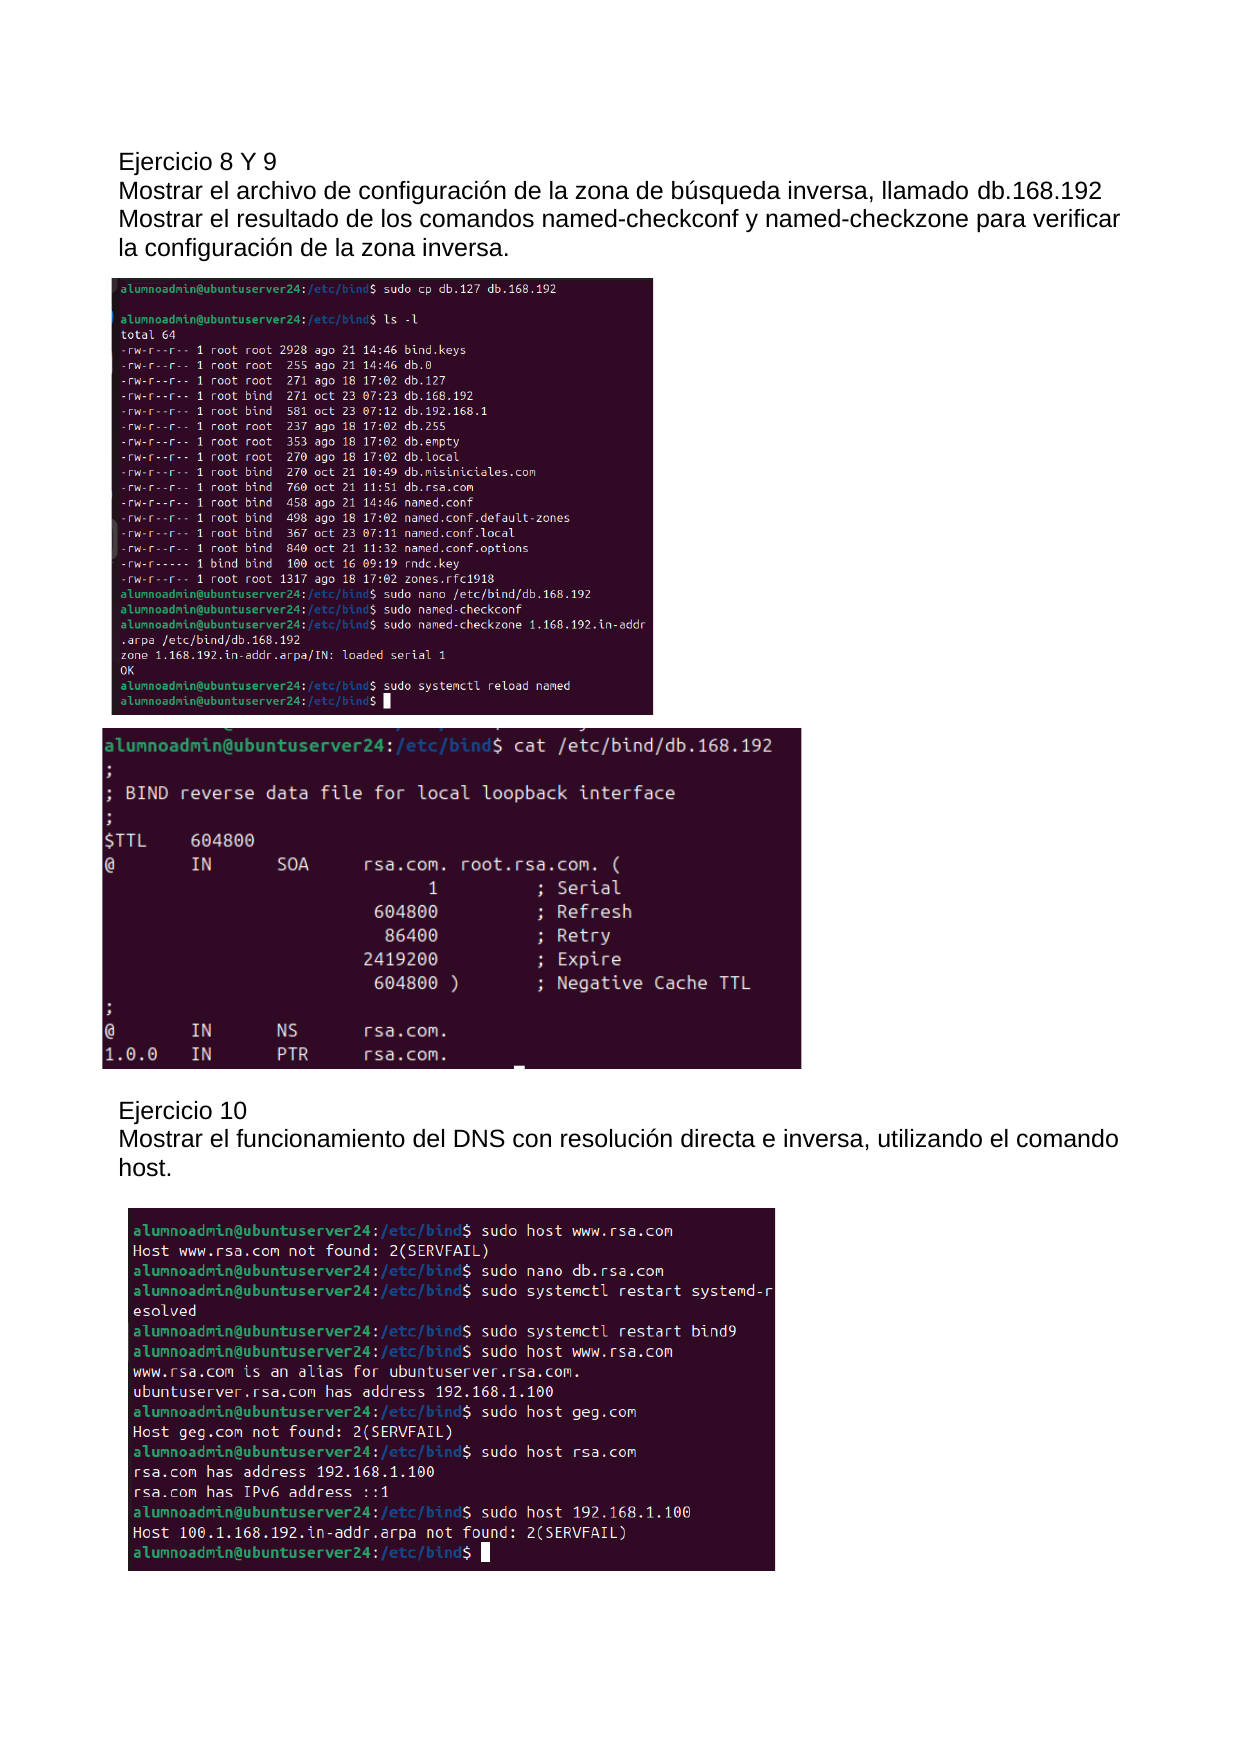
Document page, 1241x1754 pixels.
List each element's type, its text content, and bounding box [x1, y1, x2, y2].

picture [102, 728, 802, 1069]
picture [128, 1208, 776, 1571]
text Ejercicio 8 Y 9 [118, 147, 1122, 176]
text Mostrar el archivo de configuración de la zona de búsqueda inversa, llamado db.168.192 [118, 176, 1122, 204]
text Ejercicio 10 [118, 1096, 1122, 1124]
picture [111, 278, 654, 715]
text Mostrar el resultado de los comandos named-checkconf y named-checkzone para verificar la configuración de la zona inversa. [118, 204, 1122, 262]
text Mostrar el funcionamiento del DNS con resolución directa e inversa, utilizando el comando host. [118, 1124, 1122, 1182]
